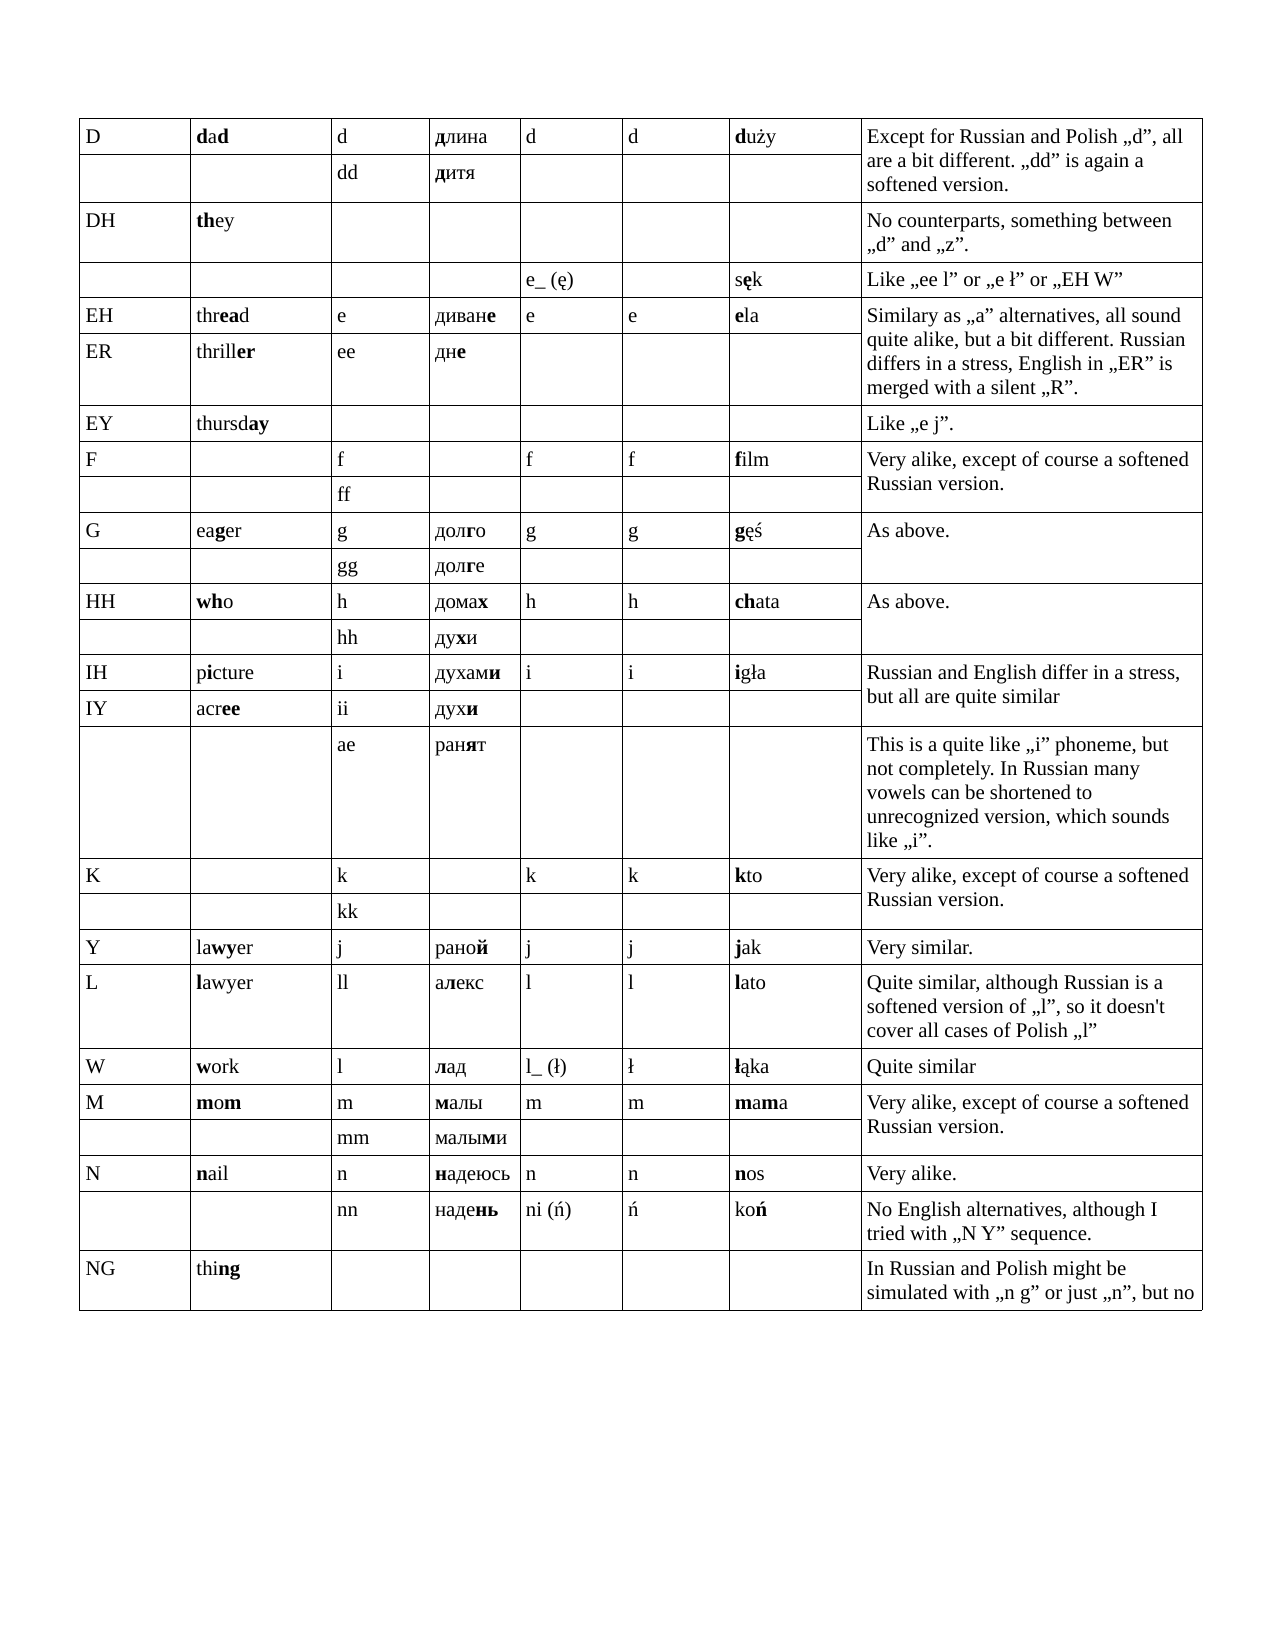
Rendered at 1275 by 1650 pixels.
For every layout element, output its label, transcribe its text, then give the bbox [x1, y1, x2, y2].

table_cell [332, 203, 429, 262]
table_cell [730, 691, 861, 726]
table_cell Similary as „a” alternatives, all sound quite alike, but a bit different. Russian differs in a stress, English in „ER” is merged with a silent „R”. [862, 298, 1202, 405]
table_cell [430, 859, 520, 893]
table_cell [521, 691, 622, 726]
table_cell [521, 406, 622, 441]
table_cell i [332, 655, 429, 690]
table_cell IH [80, 655, 190, 690]
table_cell d [521, 119, 622, 154]
table_cell k [623, 859, 729, 893]
table_cell [730, 1251, 861, 1310]
table_cell thursday [191, 406, 331, 441]
table_cell i [623, 655, 729, 690]
table_cell [80, 1120, 190, 1155]
table_cell [521, 620, 622, 654]
table_cell thing [191, 1251, 331, 1310]
table_cell [430, 406, 520, 441]
table_cell igła [730, 655, 861, 690]
table_cell [623, 549, 729, 583]
table_cell j [521, 930, 622, 964]
table_cell ii [332, 691, 429, 726]
table_cell [80, 263, 190, 297]
table_cell [332, 1251, 429, 1310]
table_cell l_ (ł) [521, 1049, 622, 1084]
table_cell m [623, 1085, 729, 1119]
table_cell [191, 549, 331, 583]
table_cell [521, 894, 622, 929]
table_cell [623, 1120, 729, 1155]
table_cell [521, 155, 622, 202]
table_cell ff [332, 477, 429, 512]
table_cell mm [332, 1120, 429, 1155]
table_cell домах [430, 584, 520, 619]
table_cell ll [332, 965, 429, 1048]
table_cell m [332, 1085, 429, 1119]
table_cell Very alike, except of course a softened Russian version. [862, 1085, 1202, 1155]
table_cell [730, 620, 861, 654]
table_cell [430, 442, 520, 476]
table_cell [623, 203, 729, 262]
table_cell kto [730, 859, 861, 893]
table_cell малы [430, 1085, 520, 1119]
table_cell [80, 549, 190, 583]
table_cell j [623, 930, 729, 964]
table_cell [521, 334, 622, 405]
table_cell [623, 477, 729, 512]
table_cell f [332, 442, 429, 476]
table_cell L [80, 965, 190, 1048]
table_cell духами [430, 655, 520, 690]
table_cell mom [191, 1085, 331, 1119]
table_cell Y [80, 930, 190, 964]
table_cell долге [430, 549, 520, 583]
table_cell j [332, 930, 429, 964]
table_cell nn [332, 1192, 429, 1250]
table_cell [191, 263, 331, 297]
table_cell алекс [430, 965, 520, 1048]
table_cell [521, 1251, 622, 1310]
table_cell [623, 334, 729, 405]
table_cell thread [191, 298, 331, 333]
table_cell who [191, 584, 331, 619]
table_cell [623, 620, 729, 654]
table_cell HH [80, 584, 190, 619]
table_cell D [80, 119, 190, 154]
table_cell [623, 155, 729, 202]
table_cell ni (ń) [521, 1192, 622, 1250]
table_cell долго [430, 513, 520, 547]
table_cell picture [191, 655, 331, 690]
table_cell [191, 1192, 331, 1250]
table_cell EH [80, 298, 190, 333]
table_cell K [80, 859, 190, 893]
table_cell диване [430, 298, 520, 333]
table_cell [332, 406, 429, 441]
table_cell As above. [862, 513, 1202, 583]
table_cell they [191, 203, 331, 262]
table_cell f [521, 442, 622, 476]
table_cell i [521, 655, 622, 690]
table_cell [80, 155, 190, 202]
table_cell Very alike, except of course a softened Russian version. [862, 442, 1202, 512]
table_cell This is a quite like „i” phoneme, but not completely. In Russian many vowels can be shortened to unrecognized version, which sounds like „i”. [862, 727, 1202, 857]
table_cell [430, 203, 520, 262]
table_cell No counterparts, something between „d” and „z”. [862, 203, 1202, 262]
table_cell acree [191, 691, 331, 726]
table_cell mama [730, 1085, 861, 1119]
table_cell [191, 727, 331, 857]
table_cell [191, 477, 331, 512]
table_cell [80, 894, 190, 929]
table_cell duży [730, 119, 861, 154]
table_cell No English alternatives, although I tried with „N Y” sequence. [862, 1192, 1202, 1250]
table_cell g [521, 513, 622, 547]
table_cell духи [430, 620, 520, 654]
table_cell [521, 203, 622, 262]
table_cell надеюсь [430, 1156, 520, 1191]
table_cell ранят [430, 727, 520, 857]
table_cell [623, 894, 729, 929]
table_cell Except for Russian and Polish „d”, all are a bit different. „dd” is again a softened version. [862, 119, 1202, 202]
table_cell [430, 894, 520, 929]
table_cell [191, 859, 331, 893]
table_cell Like „ee l” or „e ł” or „EH W” [862, 263, 1202, 297]
table_cell [521, 477, 622, 512]
table_cell IY [80, 691, 190, 726]
table_cell l [521, 965, 622, 1048]
table_cell [730, 727, 861, 857]
table_cell EY [80, 406, 190, 441]
table_cell [521, 1120, 622, 1155]
table_cell chata [730, 584, 861, 619]
table_cell d [623, 119, 729, 154]
table_cell W [80, 1049, 190, 1084]
table_cell nos [730, 1156, 861, 1191]
table_cell F [80, 442, 190, 476]
table_cell gg [332, 549, 429, 583]
table_cell n [332, 1156, 429, 1191]
table_cell Very alike. [862, 1156, 1202, 1191]
table_cell DH [80, 203, 190, 262]
table_cell ee [332, 334, 429, 405]
table_cell Like „e j”. [862, 406, 1202, 441]
table_cell [730, 894, 861, 929]
table_cell [191, 894, 331, 929]
table_cell Very alike, except of course a softened Russian version. [862, 859, 1202, 929]
table_cell [80, 477, 190, 512]
table_cell Quite similar [862, 1049, 1202, 1084]
table_cell ae [332, 727, 429, 857]
table_cell e [521, 298, 622, 333]
table_cell малыми [430, 1120, 520, 1155]
table_cell lawyer [191, 930, 331, 964]
table_cell Quite similar, although Russian is a softened version of „l”, so it doesn't cover all cases of Polish „l” [862, 965, 1202, 1048]
table_cell [80, 1192, 190, 1250]
table_cell [191, 442, 331, 476]
table_cell lato [730, 965, 861, 1048]
table_cell [430, 1251, 520, 1310]
table_cell ER [80, 334, 190, 405]
table_cell лад [430, 1049, 520, 1084]
table_cell [730, 155, 861, 202]
table_cell [191, 1120, 331, 1155]
table_cell hh [332, 620, 429, 654]
table_cell дне [430, 334, 520, 405]
table_cell n [623, 1156, 729, 1191]
table_cell k [521, 859, 622, 893]
table_cell ela [730, 298, 861, 333]
table_cell [730, 406, 861, 441]
table_cell [623, 691, 729, 726]
table_cell [730, 1120, 861, 1155]
table_cell [730, 477, 861, 512]
table_cell h [623, 584, 729, 619]
table_cell h [521, 584, 622, 619]
table_cell sęk [730, 263, 861, 297]
table_cell f [623, 442, 729, 476]
table_cell длина [430, 119, 520, 154]
table_cell In Russian and Polish might be simulated with „n g” or just „n”, but no [862, 1251, 1202, 1310]
table_cell eager [191, 513, 331, 547]
table_cell nail [191, 1156, 331, 1191]
table_cell M [80, 1085, 190, 1119]
table_cell łąka [730, 1049, 861, 1084]
table_cell [80, 620, 190, 654]
table_cell [730, 549, 861, 583]
table_cell As above. [862, 584, 1202, 654]
table_cell [623, 1251, 729, 1310]
table_cell jak [730, 930, 861, 964]
table_cell [730, 334, 861, 405]
table_cell [521, 549, 622, 583]
table_cell [430, 263, 520, 297]
table_cell [191, 620, 331, 654]
table_cell koń [730, 1192, 861, 1250]
table_cell ń [623, 1192, 729, 1250]
table_cell [623, 263, 729, 297]
table_cell film [730, 442, 861, 476]
table_cell надень [430, 1192, 520, 1250]
table_cell раной [430, 930, 520, 964]
table_cell дитя [430, 155, 520, 202]
table_cell NG [80, 1251, 190, 1310]
table_cell k [332, 859, 429, 893]
table_cell G [80, 513, 190, 547]
table_cell e [623, 298, 729, 333]
table_cell e_ (ę) [521, 263, 622, 297]
table_cell [430, 477, 520, 512]
table_cell h [332, 584, 429, 619]
table_cell n [521, 1156, 622, 1191]
table_cell e [332, 298, 429, 333]
table_cell [521, 727, 622, 857]
table_cell dd [332, 155, 429, 202]
table_cell [730, 203, 861, 262]
table_cell g [332, 513, 429, 547]
table_cell l [623, 965, 729, 1048]
table_cell lawyer [191, 965, 331, 1048]
table_cell духи [430, 691, 520, 726]
table_cell work [191, 1049, 331, 1084]
table_cell gęś [730, 513, 861, 547]
table_cell thriller [191, 334, 331, 405]
table_cell N [80, 1156, 190, 1191]
table_cell Very similar. [862, 930, 1202, 964]
table_cell [191, 155, 331, 202]
table_cell [623, 727, 729, 857]
table_cell l [332, 1049, 429, 1084]
table_cell ł [623, 1049, 729, 1084]
table_cell kk [332, 894, 429, 929]
table_cell d [332, 119, 429, 154]
table_cell m [521, 1085, 622, 1119]
table_cell dad [191, 119, 331, 154]
table_cell Russian and English differ in a stress, but all are quite similar [862, 655, 1202, 726]
table_cell [623, 406, 729, 441]
table_cell g [623, 513, 729, 547]
table_cell [332, 263, 429, 297]
table_cell [80, 727, 190, 857]
